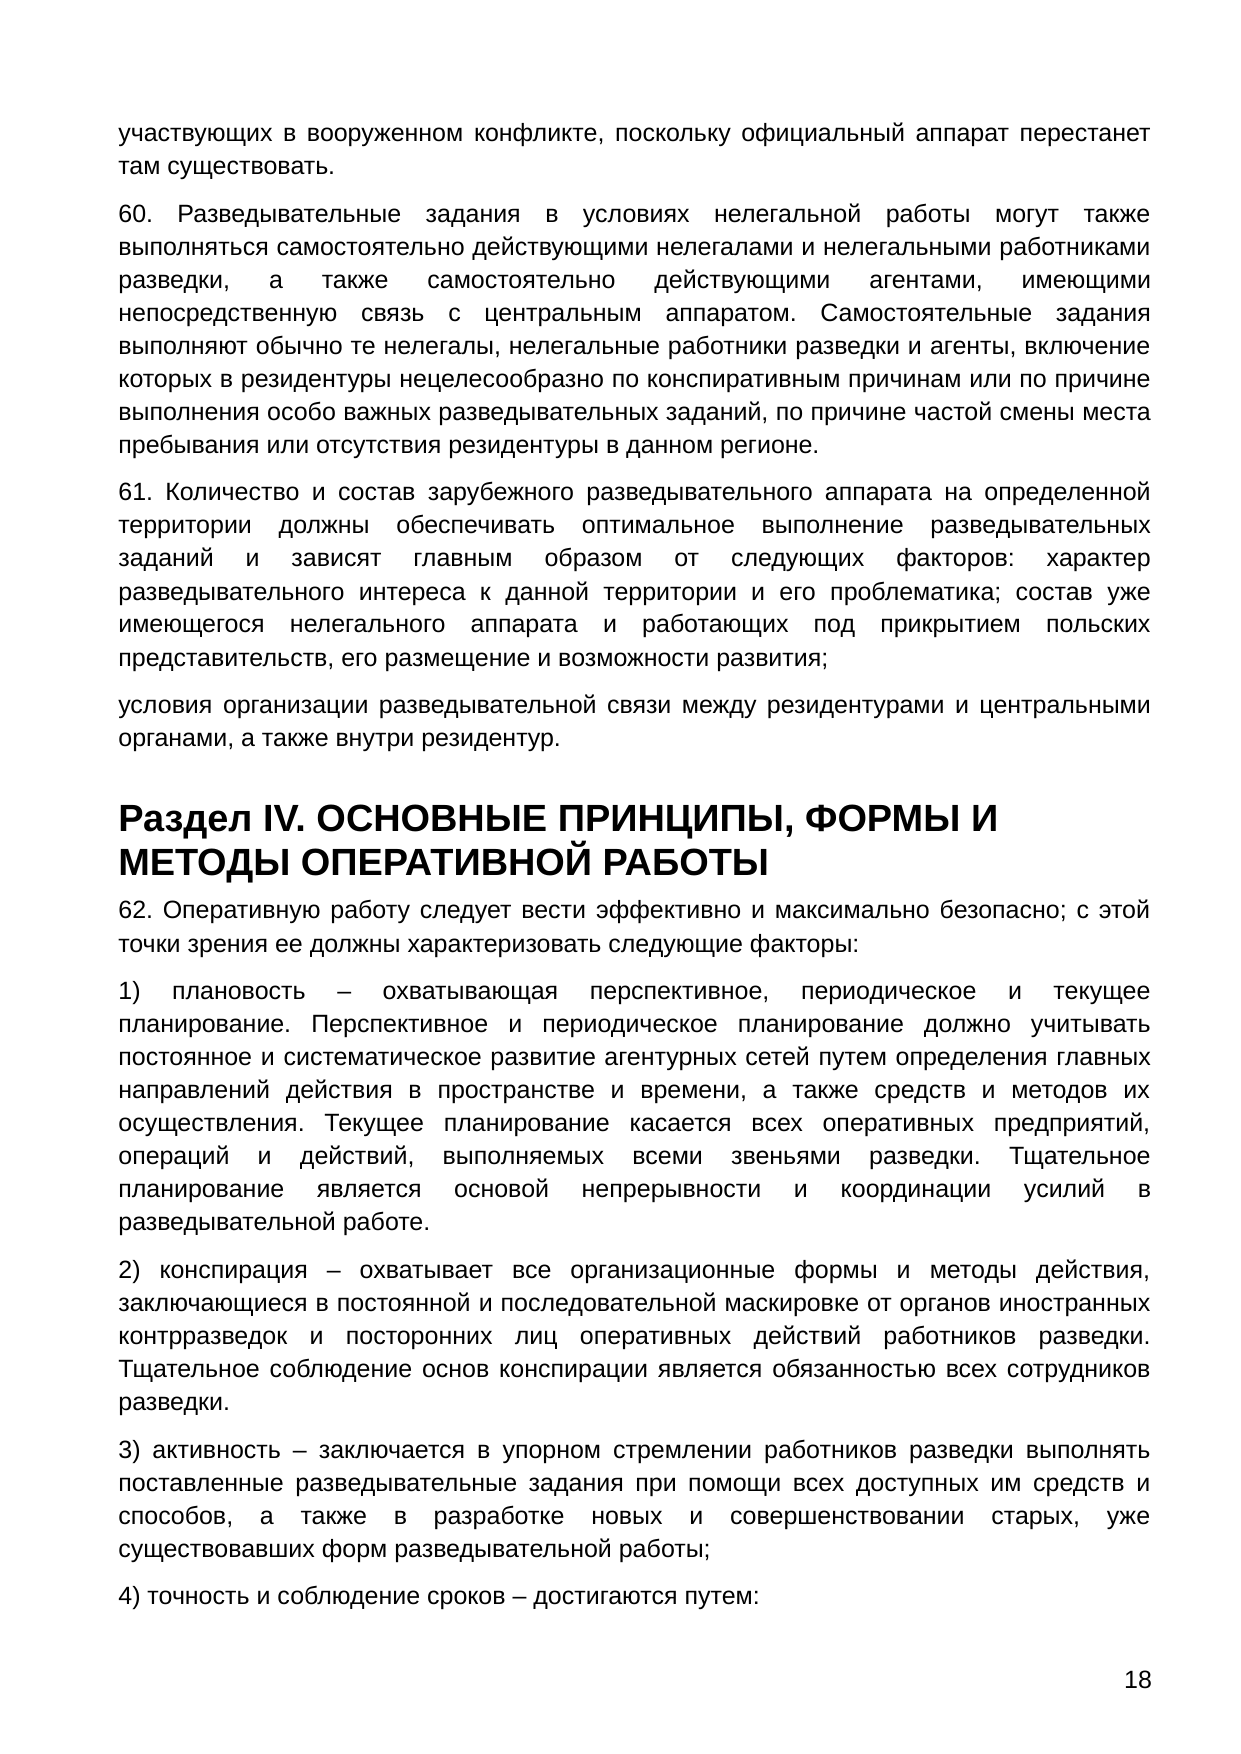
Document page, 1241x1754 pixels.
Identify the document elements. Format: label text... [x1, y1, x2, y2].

text 3) активность – заключается в упорном стремлении работников разведки выполнять поставленные разведывательные задания при помощи всех доступных им средств и способов, а также в разработке новых и совершенствовании старых, уже существовавших форм разведывательной работы; [118, 1434, 1152, 1562]
text 2) конспирация – охватывает все организационные формы и методы действия, заключающиеся в постоянной и последовательной маскировке от органов иностранных контрразведок и посторонних лиц оперативных действий работников разведки. Тщательное соблюдение основ конспирации является обязанностью всех сотрудников разведки. [118, 1255, 1152, 1416]
text 61. Количество и состав зарубежного разведывательного аппарата на определенной территории должны обеспечивать оптимальное выполнение разведывательных заданий и зависят главным образом от следующих факторов: характер разведывательного интереса к данной территории и его проблематика; состав уже имеющегося нелегального аппарата и работающих под прикрытием польских представительств, его размещение и возможности развития; [118, 477, 1152, 671]
text 62. Оперативную работу следует вести эффективно и максимально безопасно; с этой точки зрения ее должны характеризовать следующие факторы: [118, 896, 1152, 957]
text 60. Разведывательные задания в условиях нелегальной работы могут также выполняться самостоятельно действующими нелегалами и нелегальными работниками разведки, а также самостоятельно действующими агентами, имеющими непосредственную связь с центральным аппаратом. Самостоятельные задания выполняют обычно те нелегалы, нелегальные работники разведки и агенты, включение которых в резидентуры нецелесообразно по конспиративным причинам или по причине выполнения особо важных разведывательных заданий, по причине частой смены места пребывания или отсутствия резидентуры в данном регионе. [118, 199, 1152, 458]
text условия организации разведывательной связи между резидентурами и центральными органами, а также внутри резидентур. [118, 690, 1152, 752]
text участвующих в вооруженном конфликте, поскольку официальный аппарат перестанет там существовать. [118, 118, 1152, 180]
text 1) плановость – охватывающая перспективное, периодическое и текущее планирование. Перспективное и периодическое планирование должно учитывать постоянное и систематическое развитие агентурных сетей путем определения главных направлений действия в пространстве и времени, а также средств и методов их осуществления. Текущее планирование касается всех оперативных предприятий, операций и действий, выполняемых всеми звеньями разведки. Тщательное планирование является основой непрерывности и координации усилий в разведывательной работе. [118, 976, 1152, 1236]
subtitle Раздел IV. ОСНОВНЫЕ ПРИНЦИПЫ, ФОРМЫ И МЕТОДЫ ОПЕРАТИВНОЙ РАБОТЫ [118, 796, 1152, 883]
text 4) точность и соблюдение сроков – достигаются путем: [118, 1581, 1152, 1610]
